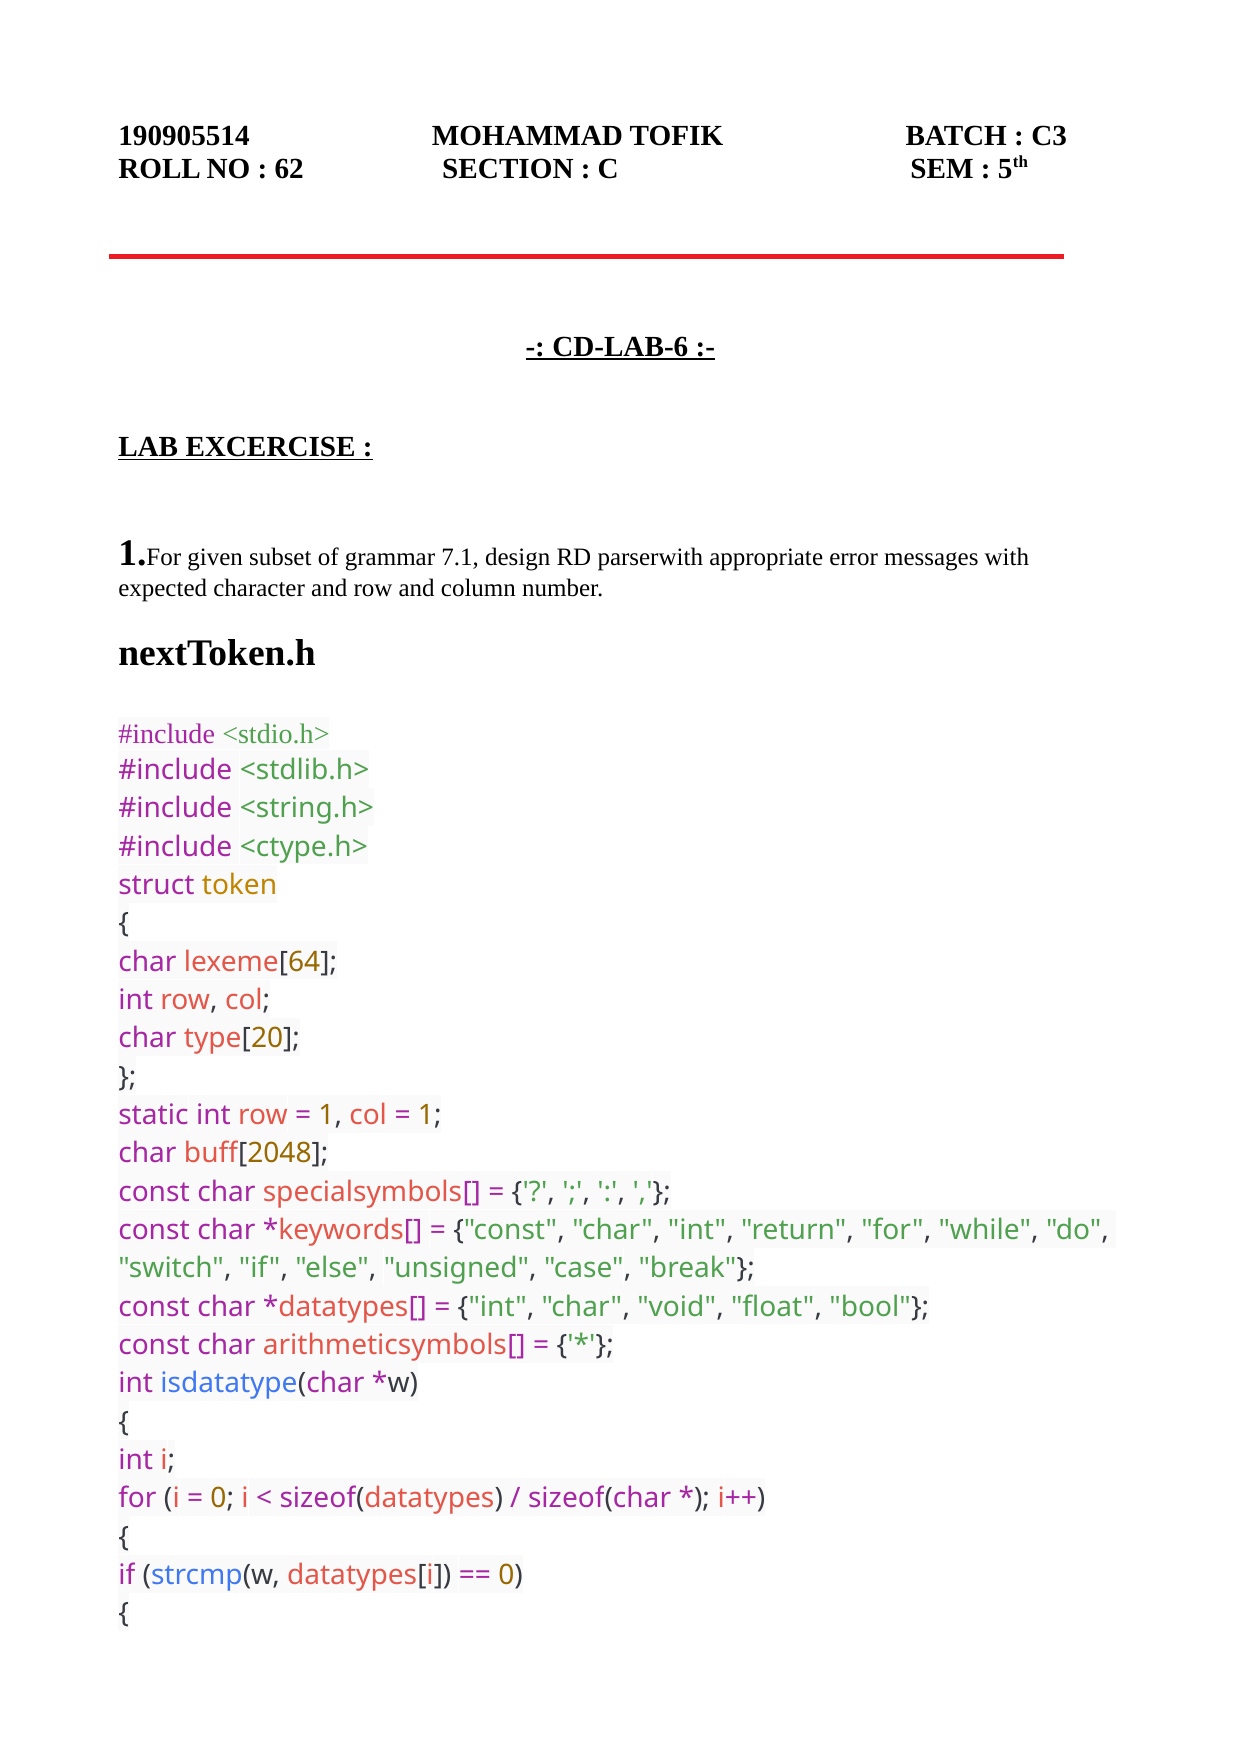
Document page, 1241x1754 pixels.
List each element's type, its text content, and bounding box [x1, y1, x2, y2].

text for (i = 0; i < sizeof(datatypes) / sizeof(char *); i++) [118, 1478, 1122, 1516]
text nextToken.h [118, 631, 1122, 674]
text const char *datatypes[] = {"int", "char", "void", "float", "bool"}; [118, 1286, 1122, 1324]
text #include <string.h> [118, 788, 1122, 826]
text 1.For given subset of grammar 7.1, design RD parserwith appropriate error messages with expected character and row and column number. [118, 530, 1122, 602]
text char type[20]; [118, 1018, 1122, 1056]
text -: CD-LAB-6 :- [118, 329, 1122, 362]
text #include <ctype.h> [118, 826, 1122, 864]
text int row, col; [118, 979, 1122, 1018]
text struct token [118, 864, 1122, 903]
text char buff[2048]; [118, 1133, 1122, 1171]
text { [118, 1593, 1122, 1631]
text 190905514 MOHAMMAD TOFIK BATCH : C3 [118, 118, 1122, 152]
text LAB EXCERCISE : [118, 429, 1122, 463]
text const char specialsymbols[] = {'?', ';', ':', ','}; [118, 1171, 1122, 1209]
text const char *keywords[] = {"const", "char", "int", "return", "for", "while", "do", "switch", "if", "else", "unsigned", "case", "break"}; [118, 1209, 1122, 1286]
text { [118, 1516, 1122, 1554]
text int i; [118, 1439, 1122, 1478]
text const char arithmeticsymbols[] = {'*'}; [118, 1324, 1122, 1363]
text { [118, 1401, 1122, 1439]
text int isdatatype(char *w) [118, 1363, 1122, 1401]
text ROLL NO : 62 SECTION : C SEM : 5th [118, 152, 1122, 185]
text if (strcmp(w, datatypes[i]) == 0) [118, 1554, 1122, 1593]
text static int row = 1, col = 1; [118, 1094, 1122, 1133]
text #include <stdlib.h> [118, 749, 1122, 788]
text }; [118, 1056, 1122, 1094]
text { [118, 903, 1122, 941]
text #include <stdio.h> [118, 717, 1122, 749]
text char lexeme[64]; [118, 941, 1122, 979]
